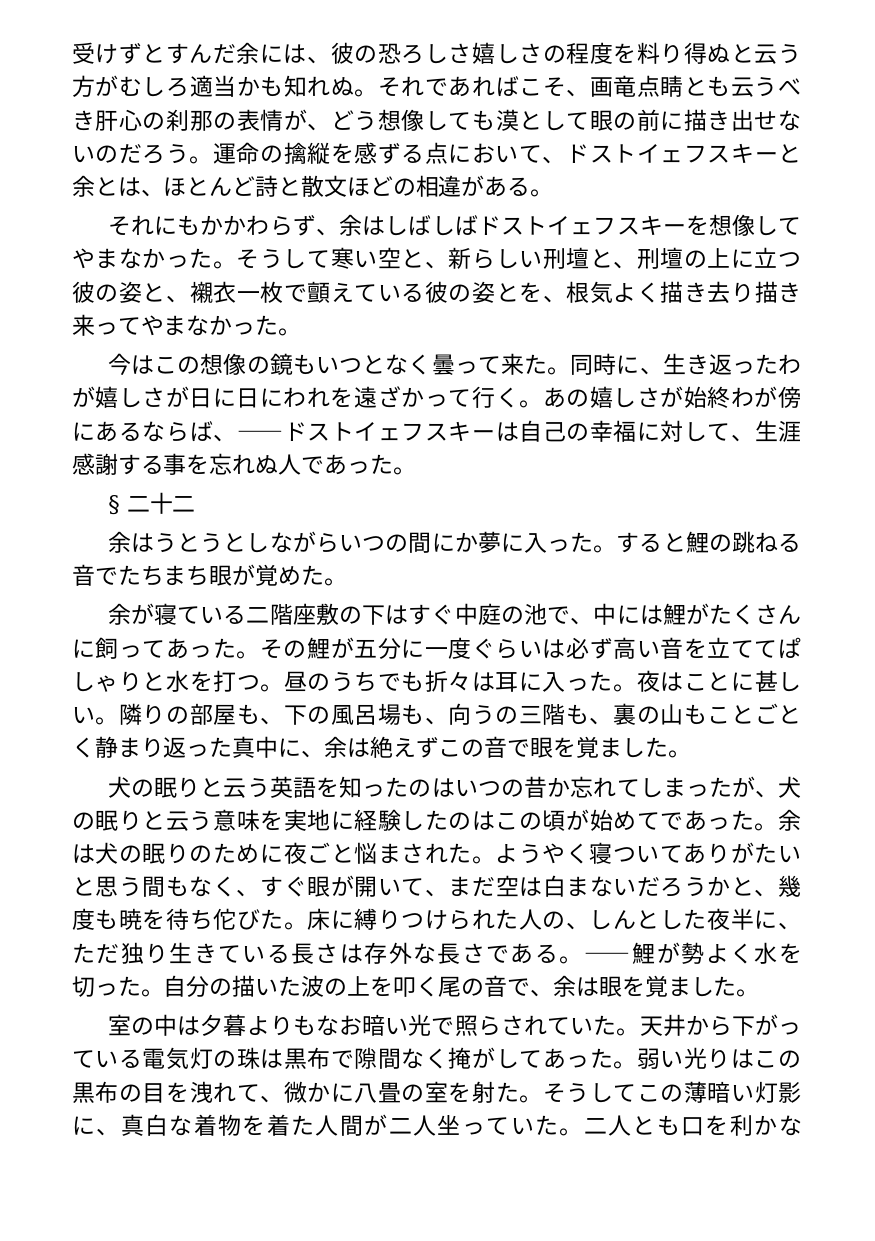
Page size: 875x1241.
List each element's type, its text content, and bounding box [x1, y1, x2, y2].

text 室の中は夕暮よりもなお暗い光で照らされていた。天井から下がっている電気灯の珠は黒布で隙間なく掩がしてあった。弱い光りはこの黒布の目を洩れて、微かに八畳の室を射た。そうしてこの薄暗い灯影に、真白な着物を着た人間が二人坐っていた。二人とも口を利かな [72, 1008, 802, 1141]
text 余はうとうとしながらいつの間にか夢に入った。すると鯉の跳ねる音でたちまち眼が覚めた。 [72, 525, 802, 591]
text 今はこの想像の鏡もいつとなく曇って来た。同時に、生き返ったわが嬉しさが日に日にわれを遠ざかって行く。あの嬉しさが始終わが傍にあるならば、――ドストイェフスキーは自己の幸福に対して、生涯感謝する事を忘れぬ人であった。 [72, 347, 802, 480]
text 受けずとすんだ余には、彼の恐ろしさ嬉しさの程度を料り得ぬと云う方がむしろ適当かも知れぬ。それであればこそ、画竜点睛とも云うべき肝心の刹那の表情が、どう想像しても漠として眼の前に描き出せないのだろう。運命の擒縦を感ずる点において、ドストイェフスキーと余とは、ほとんど詩と散文ほどの相違がある。 [72, 36, 802, 202]
text 犬の眠りと云う英語を知ったのはいつの昔か忘れてしまったが、犬の眠りと云う意味を実地に経験したのはこの頃が始めてであった。余は犬の眠りのために夜ごと悩まされた。ようやく寝ついてありがたいと思う間もなく、すぐ眼が開いて、まだ空は白まないだろうかと、幾度も暁を待ち佗びた。床に縛りつけられた人の、しんとした夜半に、ただ独り生きている長さは存外な長さである。――鯉が勢よく水を切った。自分の描いた波の上を叩く尾の音で、余は眼を覚ました。 [72, 769, 802, 1002]
text それにもかかわらず、余はしばしばドストイェフスキーを想像してやまなかった。そうして寒い空と、新らしい刑壇と、刑壇の上に立つ彼の姿と、襯衣一枚で顫えている彼の姿とを、根気よく描き去り描き来ってやまなかった。 [72, 208, 802, 341]
text § 二十二 [72, 486, 802, 519]
text 余が寝ている二階座敷の下はすぐ中庭の池で、中には鯉がたくさんに飼ってあった。その鯉が五分に一度ぐらいは必ず高い音を立ててぱしゃりと水を打つ。昼のうちでも折々は耳に入った。夜はことに甚しい。隣りの部屋も、下の風呂場も、向うの三階も、裏の山もことごとく静まり返った真中に、余は絶えずこの音で眼を覚ました。 [72, 597, 802, 763]
